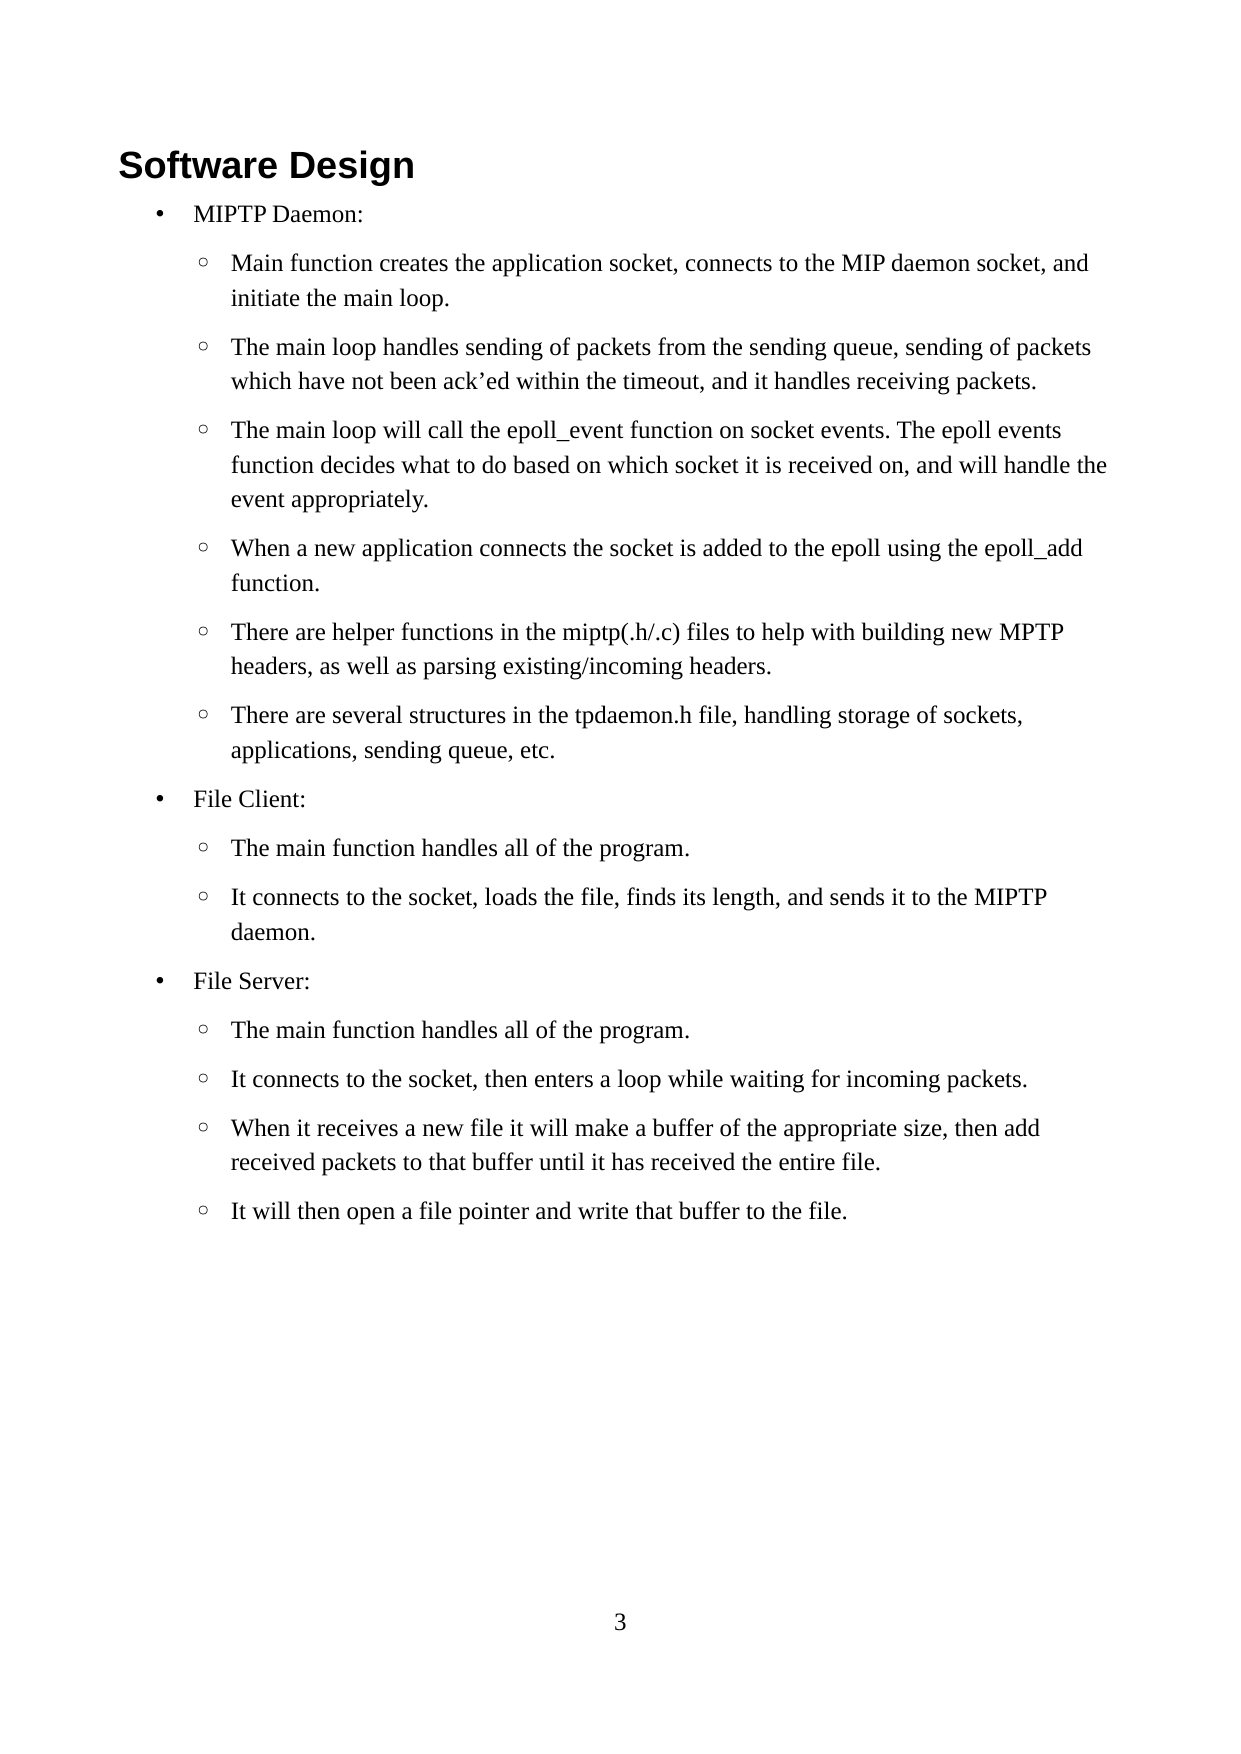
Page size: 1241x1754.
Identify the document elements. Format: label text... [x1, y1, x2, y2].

list When a new application connects the socket is added to the epoll using the epoll_add function. [193, 533, 1122, 597]
list When it receives a new file it will make a buffer of the appropriate size, then add received packets to that buffer until it has received the entire file. [193, 1113, 1122, 1176]
list File Client: [156, 784, 1122, 813]
list Main function creates the application socket, connects to the MIP daemon socket, and initiate the main loop. [193, 248, 1122, 312]
list The main loop will call the epoll_event function on socket events. The epoll events function decides what to do based on which socket it is received on, and will handle the event appropriately. [193, 415, 1122, 513]
list The main function handles all of the program. [193, 833, 1122, 862]
subtitle Software Design [118, 143, 1122, 187]
list It will then open a file pointer and write that buffer to the file. [193, 1196, 1122, 1225]
list It connects to the socket, loads the file, finds its length, and sends it to the MIPTP daemon. [193, 882, 1122, 945]
list It connects to the socket, then enters a loop while waiting for incoming packets. [193, 1064, 1122, 1093]
list MIPTP Daemon: [156, 199, 1122, 228]
list There are helper functions in the miptp(.h/.c) files to help with building new MPTP headers, as well as parsing existing/incoming headers. [193, 617, 1122, 680]
list There are several structures in the tpdaemon.h file, handling storage of sockets, applications, sending queue, etc. [193, 701, 1122, 764]
list The main function handles all of the program. [193, 1015, 1122, 1043]
list File Server: [156, 966, 1122, 994]
list The main loop handles sending of packets from the sending queue, sending of packets which have not been ack’ed within the timeout, and it handles receiving packets. [193, 332, 1122, 395]
